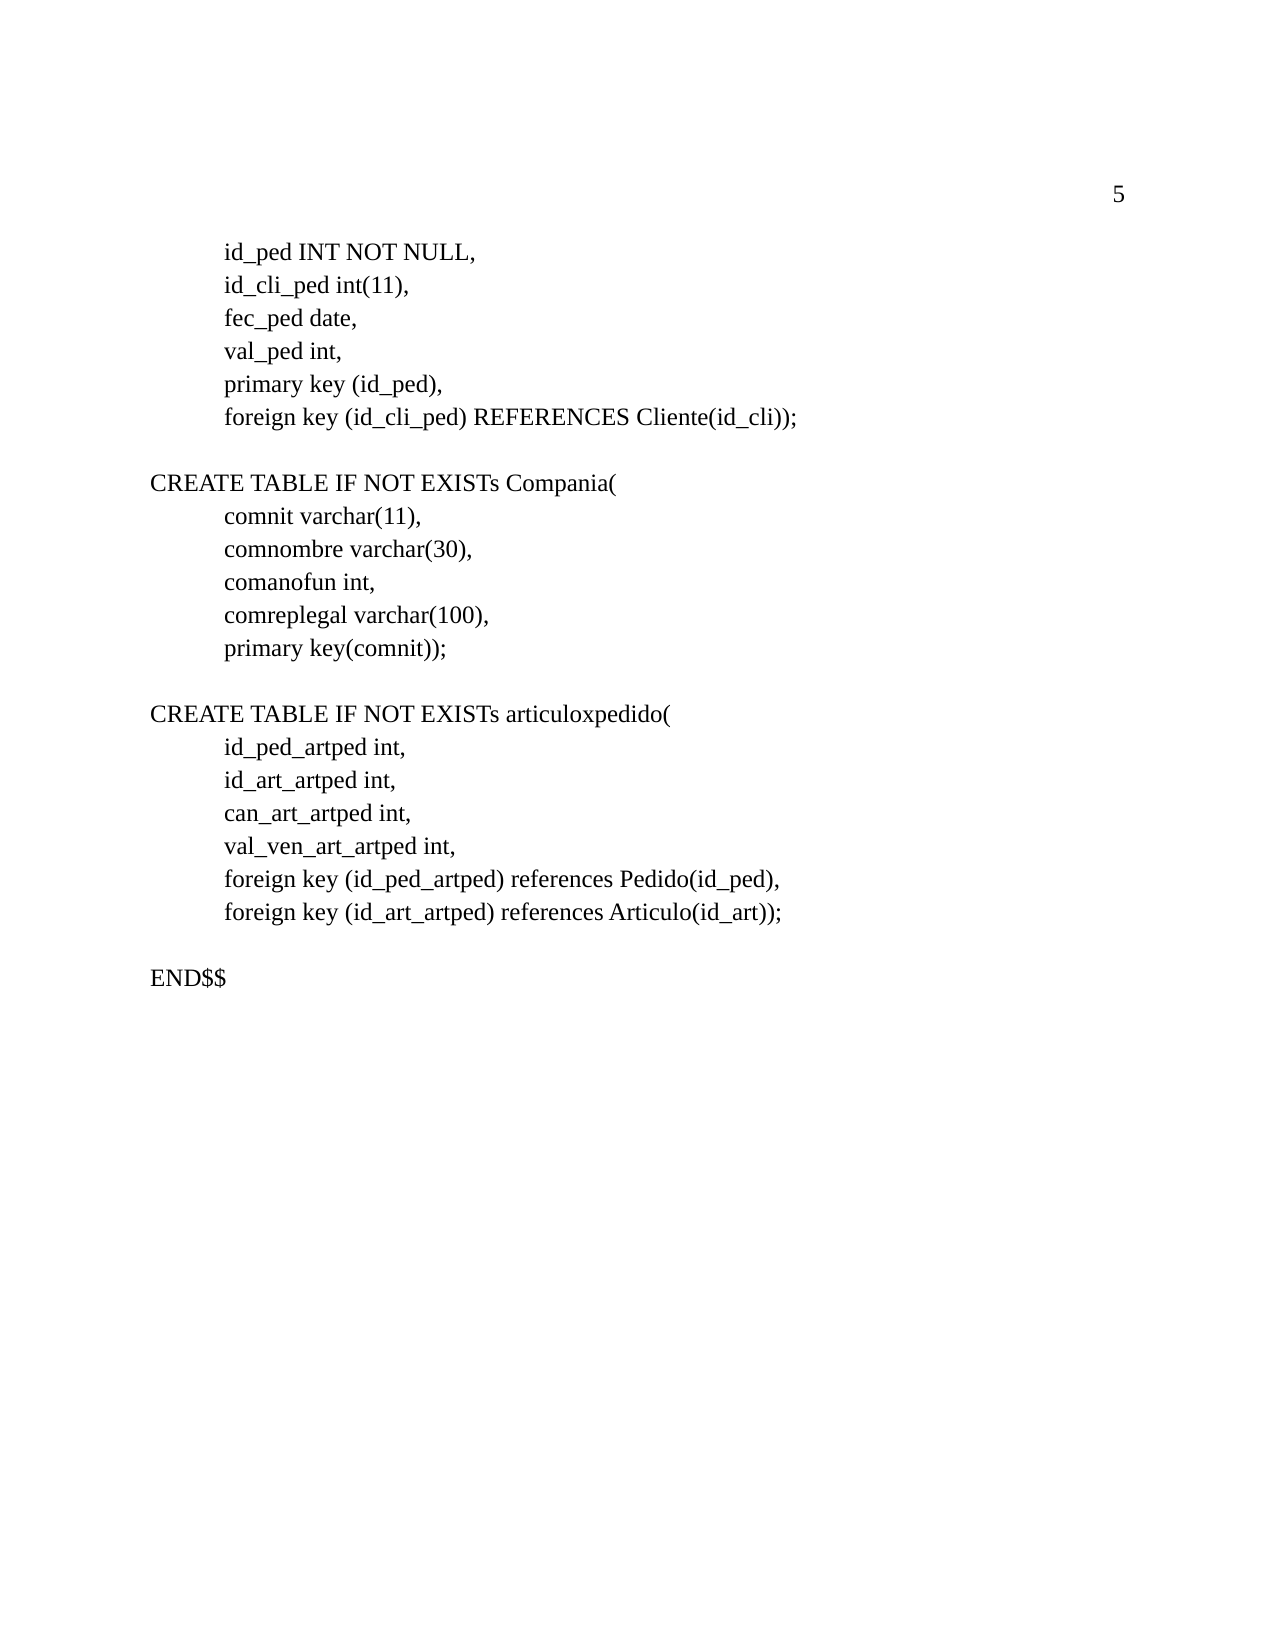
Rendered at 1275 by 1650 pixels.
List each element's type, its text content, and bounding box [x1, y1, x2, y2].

text id_ped INT NOT NULL, id_cli_ped int(11), fec_ped date, val_ped int, primary key (id_ped), foreign key (id_cli_ped) REFERENCES Cliente(id_cli)); CREATE TABLE IF NOT EXISTs Compania( comnit varchar(11), comnombre varchar(30), comanofun int, comreplegal varchar(100), primary key(comnit)); CREATE TABLE IF NOT EXISTs articuloxpedido( id_ped_artped int, id_art_artped int, can_art_artped int, val_ven_art_artped int, foreign key (id_ped_artped) references Pedido(id_ped), foreign key (id_art_artped) references Articulo(id_art)); END$$ [150, 237, 1125, 992]
